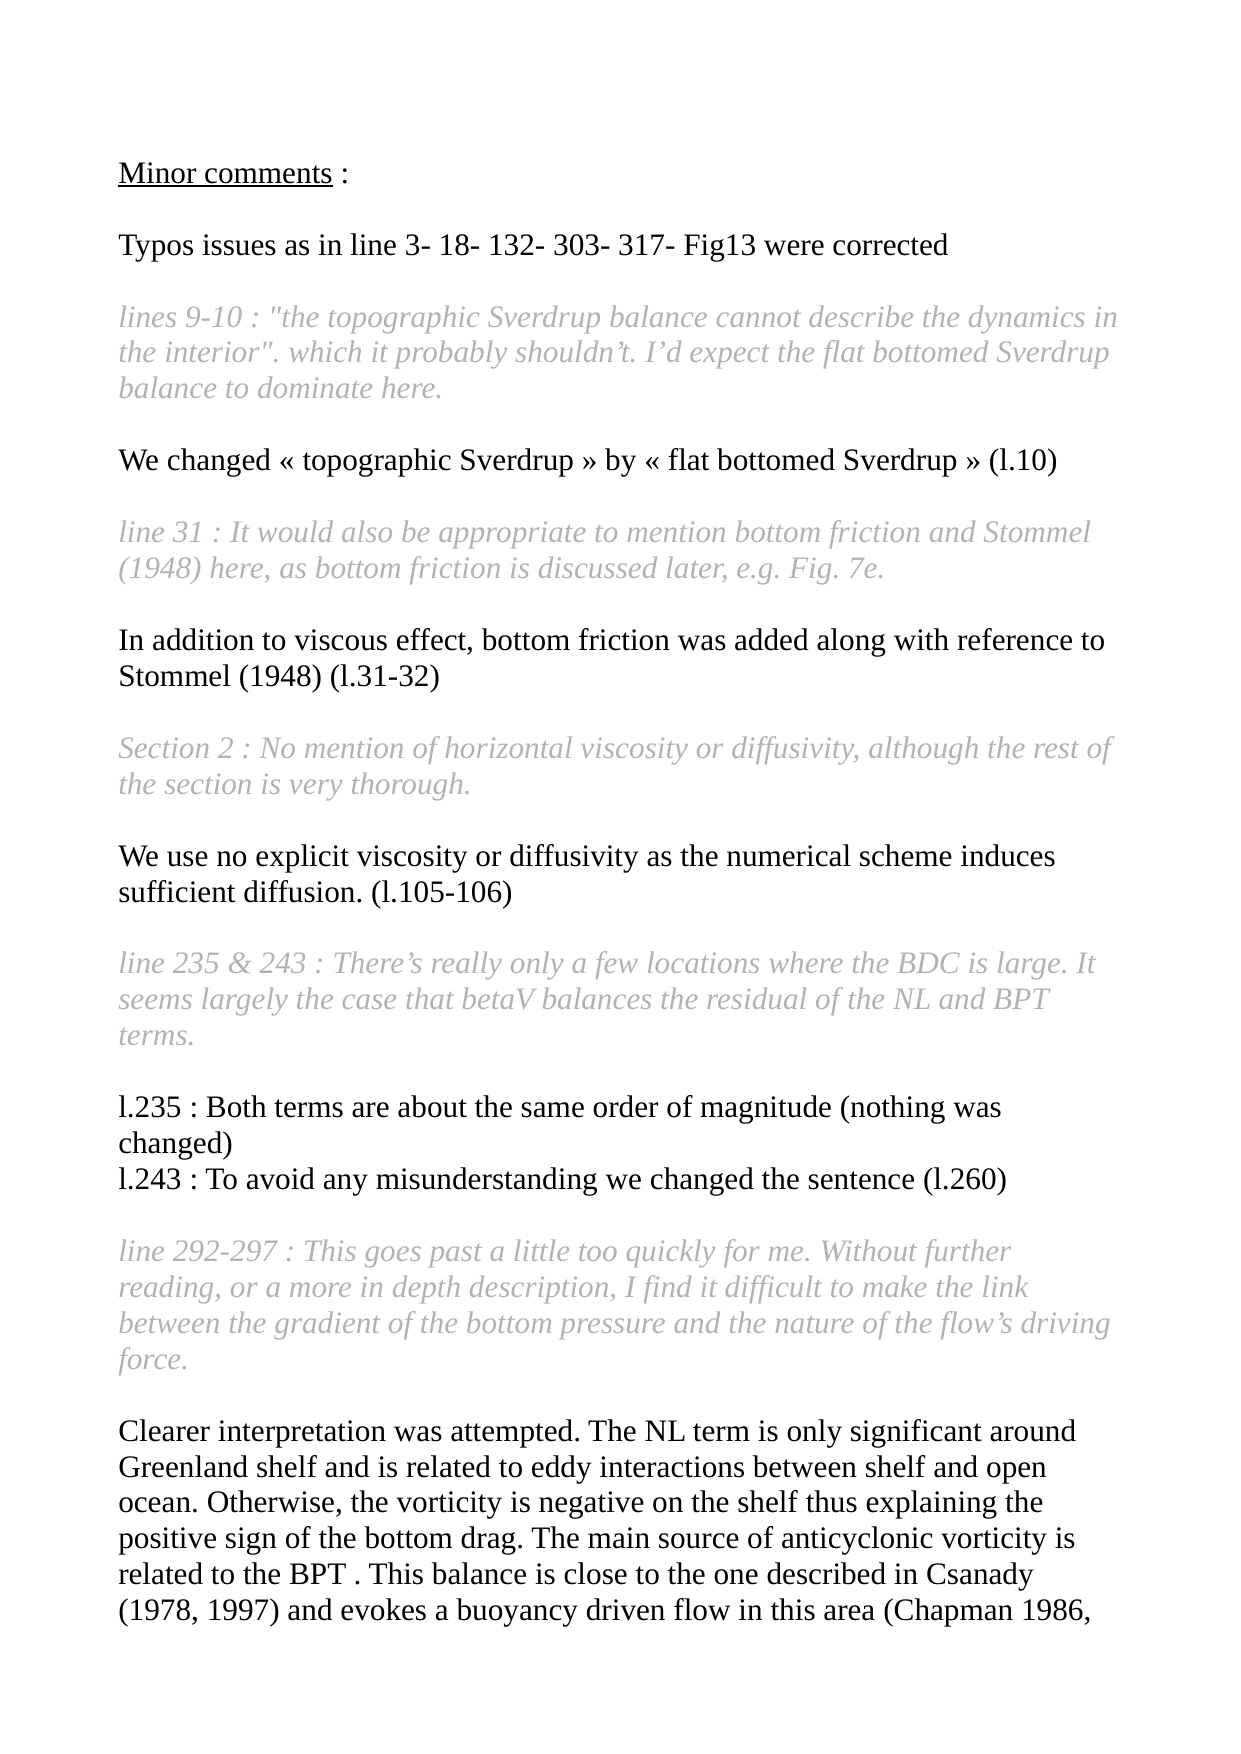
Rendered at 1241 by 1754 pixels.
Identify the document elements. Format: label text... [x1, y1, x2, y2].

text We changed « topographic Sverdrup » by « flat bottomed Sverdrup » (l.10) [118, 442, 1122, 477]
text l.243 : To avoid any misunderstanding we changed the sentence (l.260) [118, 1160, 1122, 1196]
text In addition to viscous effect, bottom friction was added along with reference to Stommel (1948) (l.31-32) [118, 621, 1122, 693]
text line 235 & 243 : There’s really only a few locations where the BDC is large. It seems largely the case that betaV balances the residual of the NL and BPT terms. [118, 945, 1122, 1052]
text Section 2 : No mention of horizontal viscosity or diffusivity, although the rest of the section is very thorough. [118, 729, 1122, 801]
text line 31 : It would also be appropriate to mention bottom friction and Stommel (1948) here, as bottom friction is discussed later, e.g. Fig. 7e. [118, 513, 1122, 585]
text Minor comments : [118, 154, 1122, 190]
text We use no explicit viscosity or diffusivity as the numerical scheme induces sufficient diffusion. (l.105-106) [118, 837, 1122, 909]
text lines 9-10 : "the topographic Sverdrup balance cannot describe the dynamics in the interior". which it probably shouldn’t. I’d expect the flat bottomed Sverdrup balance to dominate here. [118, 298, 1122, 406]
text Clearer interpretation was attempted. The NL term is only significant around Greenland shelf and is related to eddy interactions between shelf and open ocean. Otherwise, the vorticity is negative on the shelf thus explaining the positive sign of the bottom drag. The main source of anticyclonic vorticity is related to the BPT . This balance is close to the one described in Csanady (1978, 1997) and evokes a buoyancy driven flow in this area (Chapman 1986, [118, 1412, 1122, 1627]
text line 292-297 : This goes past a little too quickly for me. Without further reading, or a more in depth description, I find it difficult to make the link between the gradient of the bottom pressure and the nature of the flow’s driving force. [118, 1232, 1122, 1376]
text l.235 : Both terms are about the same order of magnitude (nothing was changed) [118, 1088, 1122, 1160]
text Typos issues as in line 3- 18- 132- 303- 317- Fig13 were corrected [118, 226, 1122, 262]
